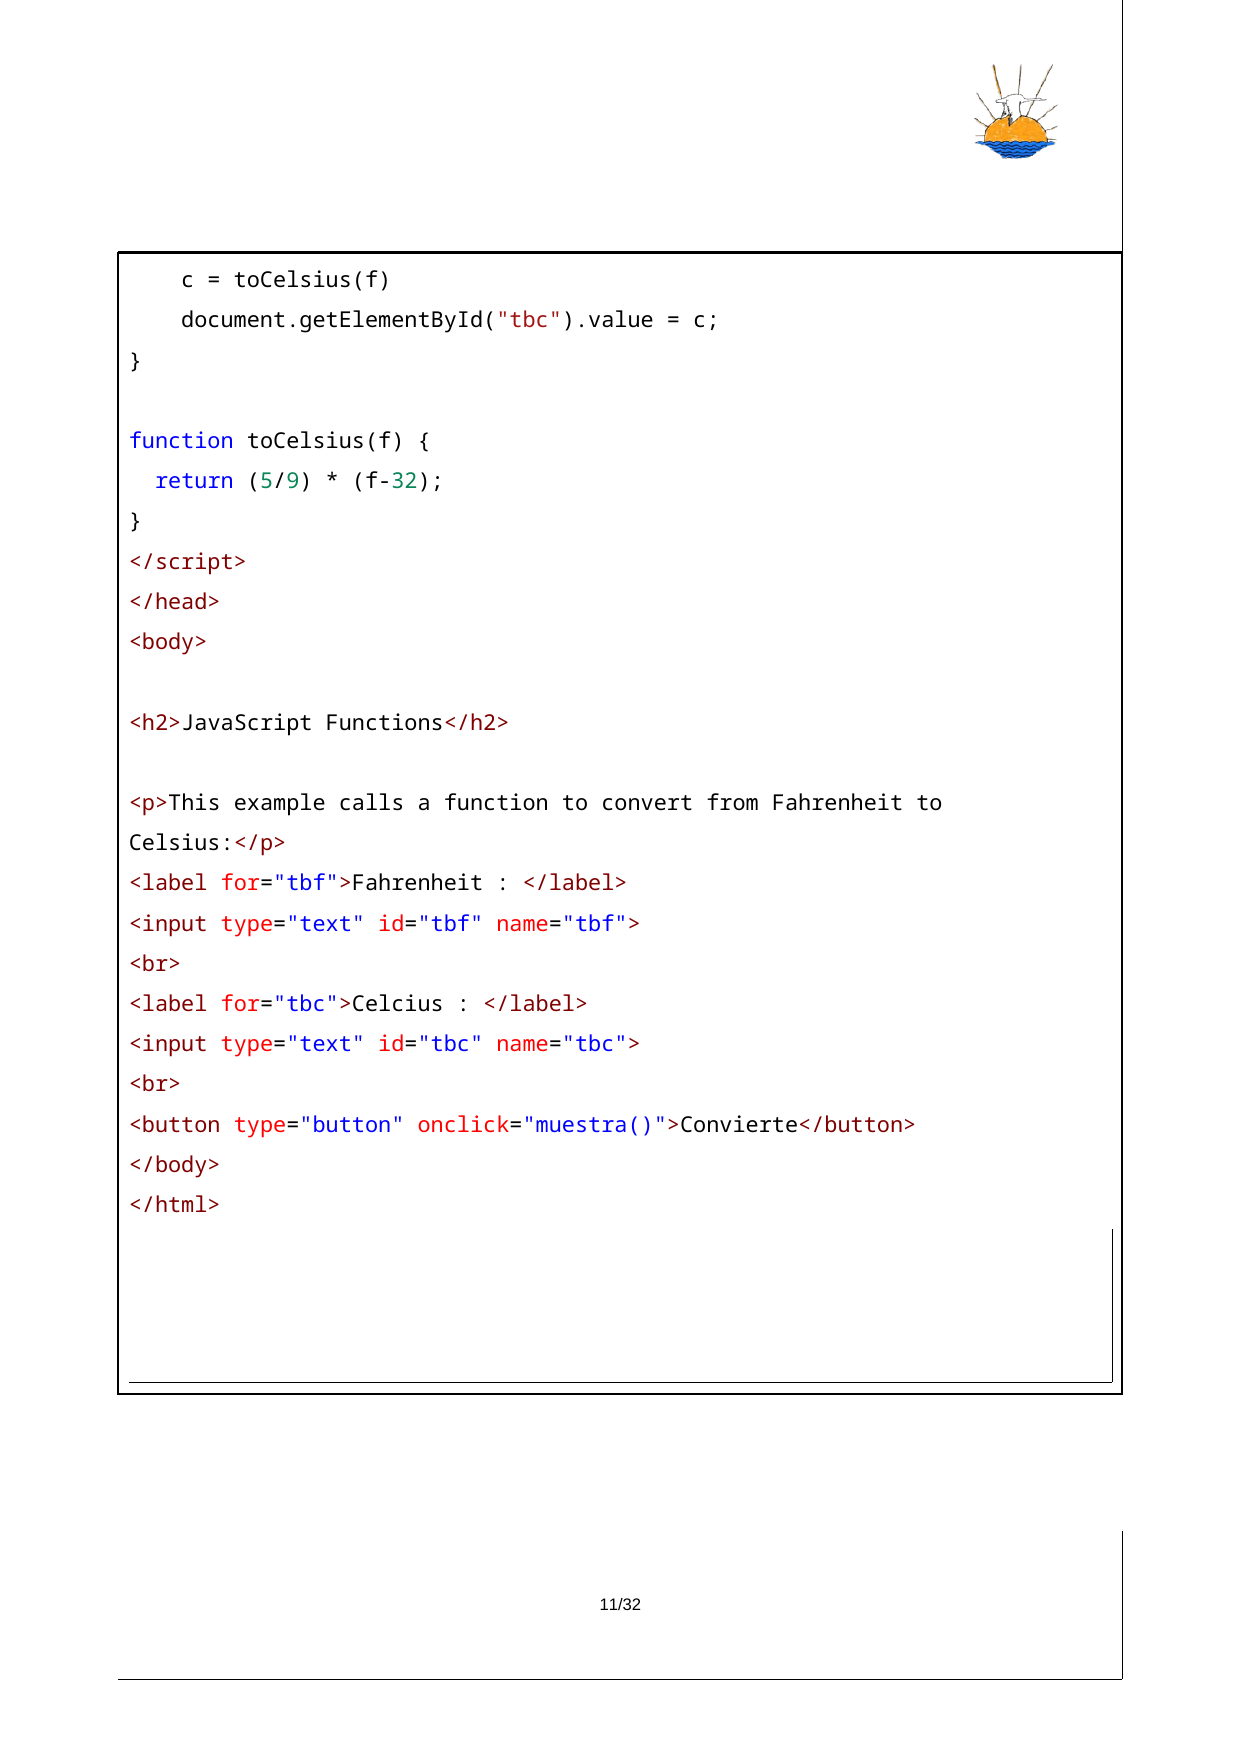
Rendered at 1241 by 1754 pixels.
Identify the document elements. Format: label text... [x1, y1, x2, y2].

table_header c = toCelsius(f) document.getElementById("tbc").value = c; } function toCelsius(f) { return (5/9) * (f-32); } </script> </head> <body> <h2>JavaScript Functions</h2> <p>This example calls a function to convert from Fahrenheit to Celsius:</p> <label for="tbf">Fahrenheit : </label> <input type="text" id="tbf" name="tbf"> <br> <label for="tbc">Celcius : </label> <input type="text" id="tbc" name="tbc"> <br> <button type="button" onclick="muestra()">Convierte</button> </body> </html> [119, 254, 1121, 1393]
